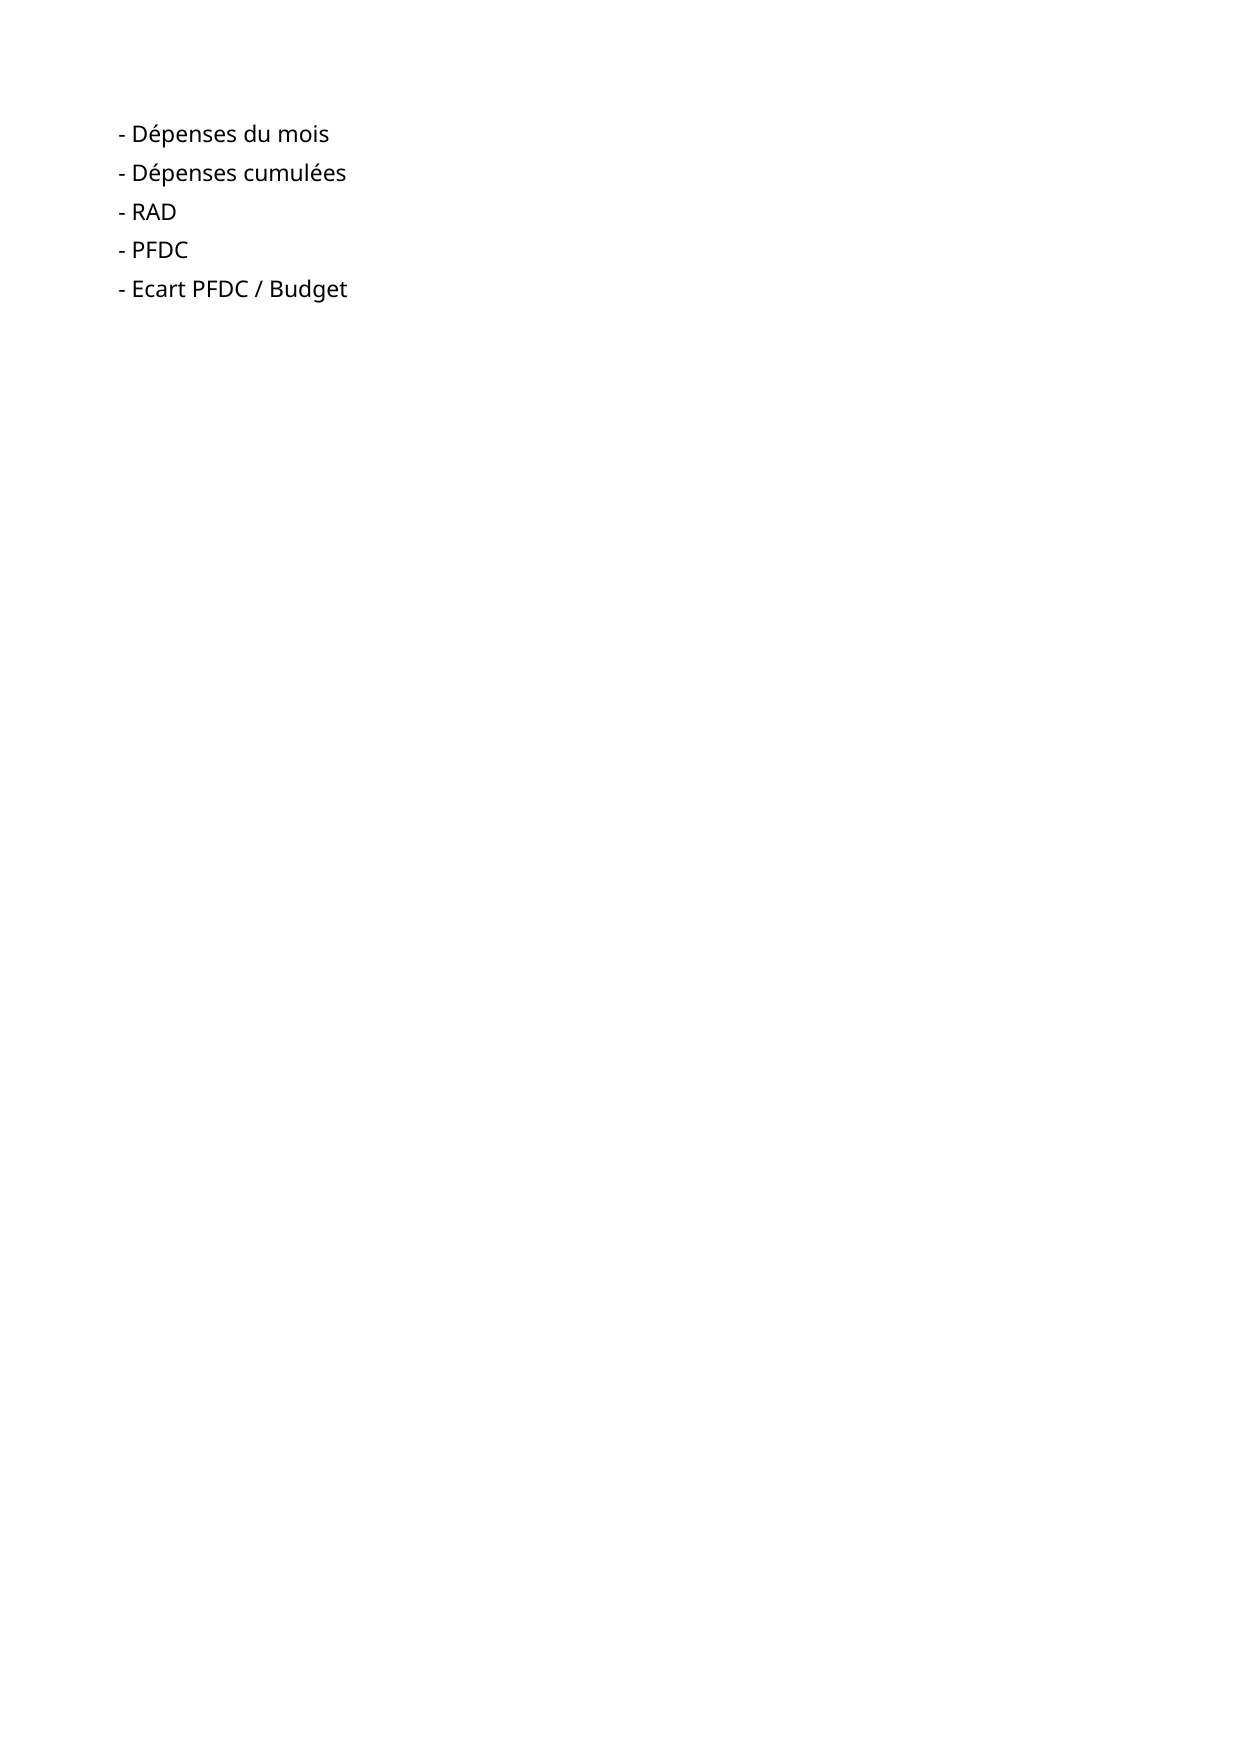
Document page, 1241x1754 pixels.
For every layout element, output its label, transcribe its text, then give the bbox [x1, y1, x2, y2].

text - Dépenses du mois [118, 118, 1122, 149]
text - Ecart PFDC / Budget [118, 273, 1122, 304]
text - Dépenses cumulées [118, 157, 1122, 188]
text - PFDC [118, 234, 1122, 265]
text - RAD [118, 195, 1122, 227]
